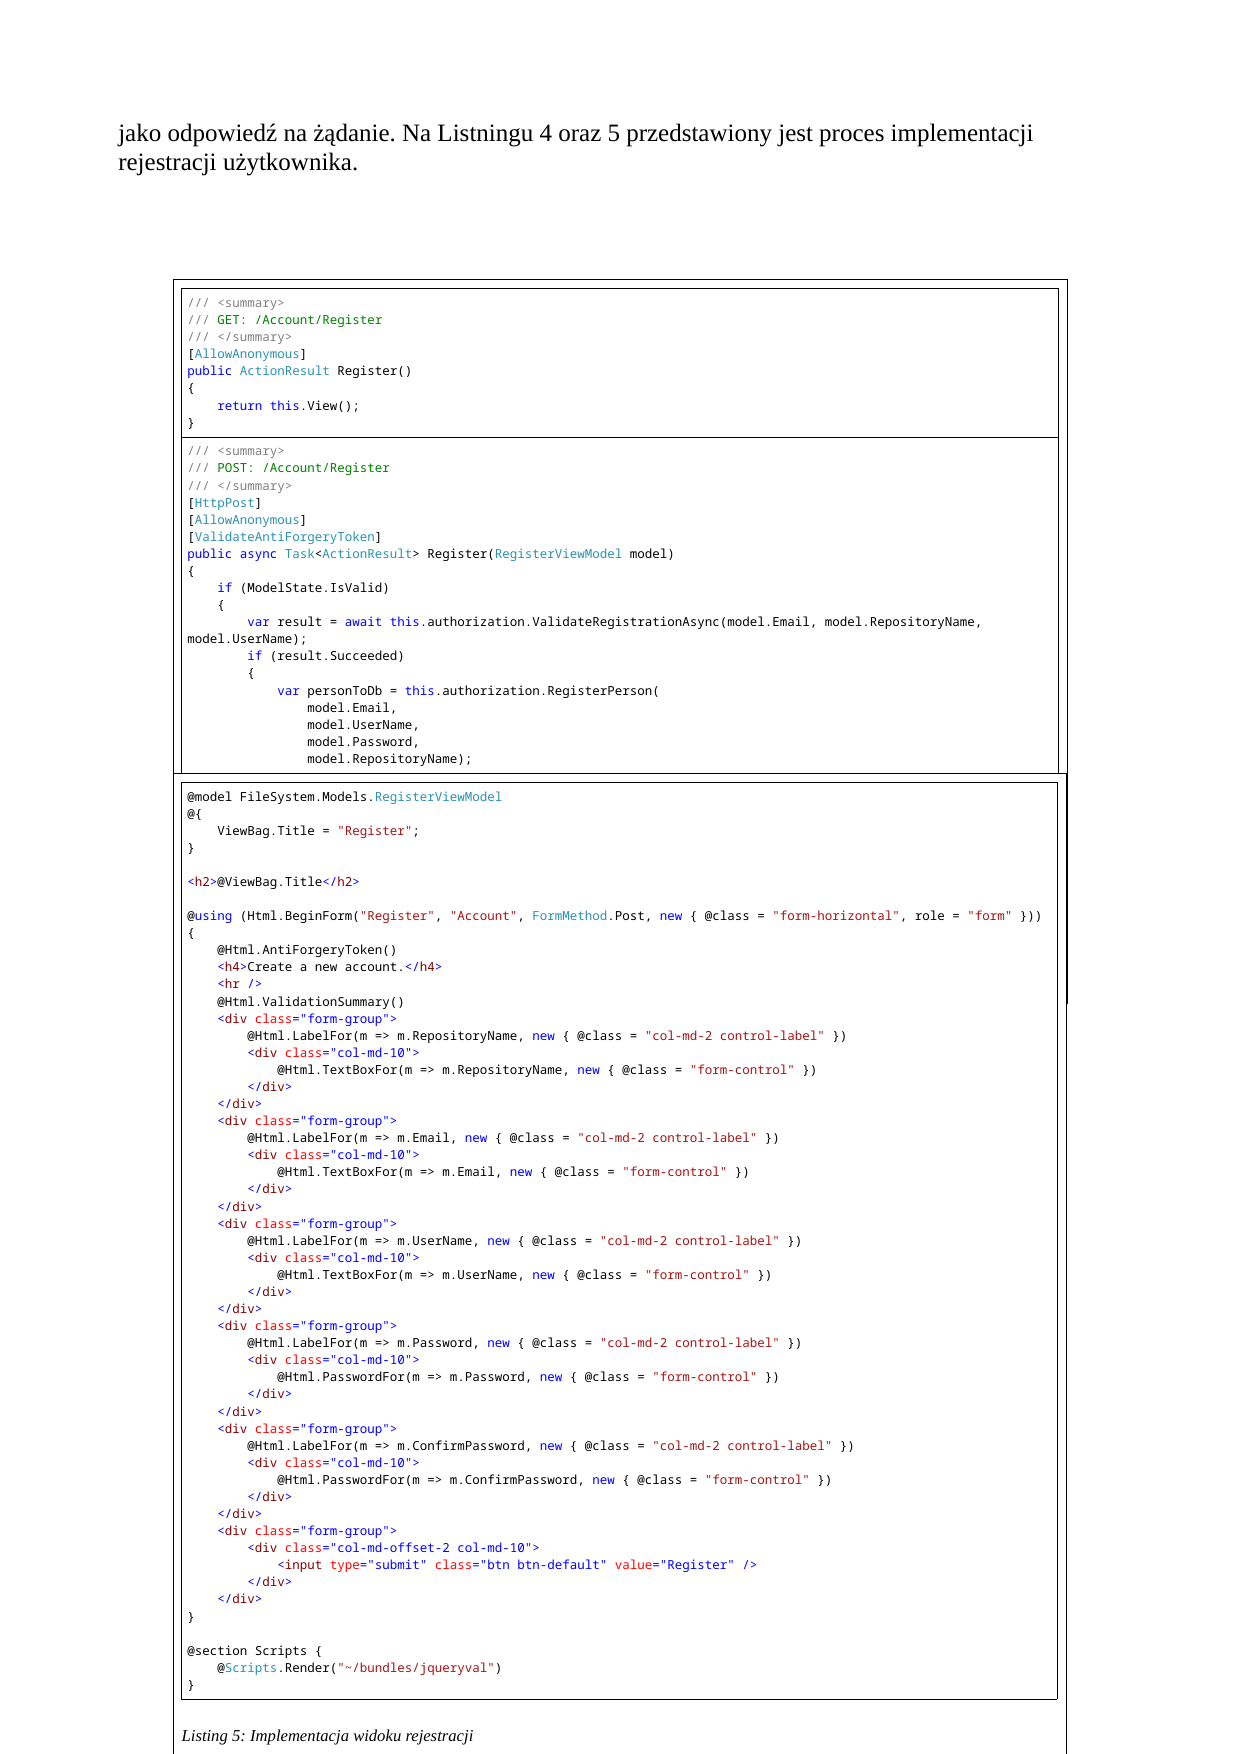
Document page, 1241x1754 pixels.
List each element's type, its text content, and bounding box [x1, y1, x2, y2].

table_cell /// <summary> /// POST: /Account/Register /// </summary> [HttpPost] [AllowAnonymous] [ValidateAntiForgeryToken] public async Task<ActionResult> Register(RegisterViewModel model) { if (ModelState.IsValid) { var result = await this.authorization.ValidateRegistrationAsync(model.Email, model.RepositoryName, model.UserName); if (result.Succeeded) { var personToDb = this.authorization.RegisterPerson( model.Email, model.UserName, model.Password, model.RepositoryName); var user = new ApplicationUser(personToDb); await this.SignInAsync(user, isPersistent: false); return this.RedirectToAction("Index", "Home"); } this.AddErrors(result); } return this.View(model); } [182, 438, 1058, 773]
list Listing 5: Implementacja widoku rejestracji [181, 1726, 1057, 1745]
text [174, 280, 1067, 773]
text [174, 774, 1066, 1754]
text jako odpowiedź na żądanie. Na Listningu 4 oraz 5 przedstawiony jest proces implementacji rejestracji użytkownika. [118, 118, 1122, 176]
table_header @model FileSystem.Models.RegisterViewModel @{ ViewBag.Title = "Register"; } <h2>@ViewBag.Title</h2> @using (Html.BeginForm("Register", "Account", FormMethod.Post, new { @class = "form-horizontal", role = "form" })) { @Html.AntiForgeryToken() <h4>Create a new account.</h4> <hr /> @Html.ValidationSummary() <div class="form-group"> @Html.LabelFor(m => m.RepositoryName, new { @class = "col-md-2 control-label" }) <div class="col-md-10"> @Html.TextBoxFor(m => m.RepositoryName, new { @class = "form-control" }) </div> </div> <div class="form-group"> @Html.LabelFor(m => m.Email, new { @class = "col-md-2 control-label" }) <div class="col-md-10"> @Html.TextBoxFor(m => m.Email, new { @class = "form-control" }) </div> </div> <div class="form-group"> @Html.LabelFor(m => m.UserName, new { @class = "col-md-2 control-label" }) <div class="col-md-10"> @Html.TextBoxFor(m => m.UserName, new { @class = "form-control" }) </div> </div> <div class="form-group"> @Html.LabelFor(m => m.Password, new { @class = "col-md-2 control-label" }) <div class="col-md-10"> @Html.PasswordFor(m => m.Password, new { @class = "form-control" }) </div> </div> <div class="form-group"> @Html.LabelFor(m => m.ConfirmPassword, new { @class = "col-md-2 control-label" }) <div class="col-md-10"> @Html.PasswordFor(m => m.ConfirmPassword, new { @class = "form-control" }) </div> </div> <div class="form-group"> <div class="col-md-offset-2 col-md-10"> <input type="submit" class="btn btn-default" value="Register" /> </div> </div> } @section Scripts { @Scripts.Render("~/bundles/jqueryval") } [182, 783, 1057, 1699]
table_header /// <summary> /// GET: /Account/Register /// </summary> [AllowAnonymous] public ActionResult Register() { return this.View(); } [182, 289, 1058, 437]
